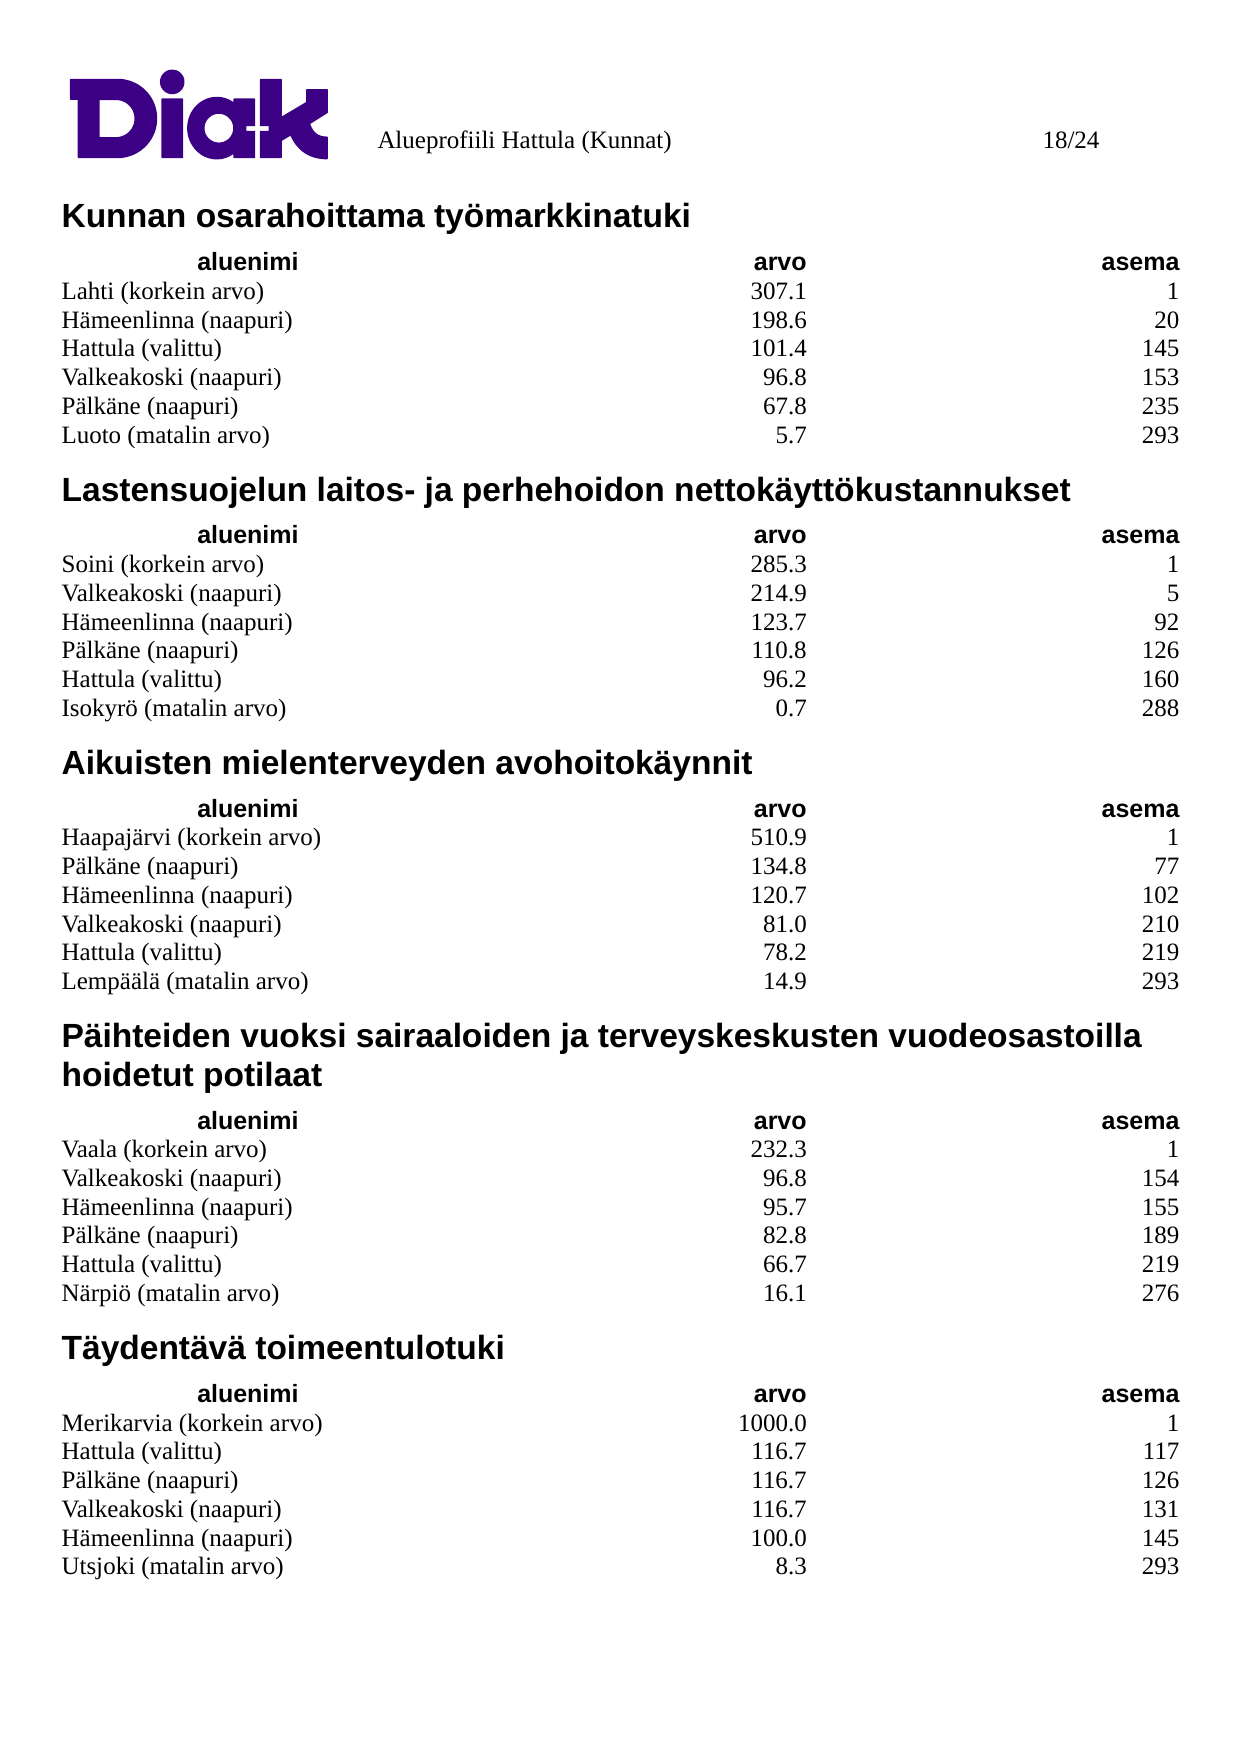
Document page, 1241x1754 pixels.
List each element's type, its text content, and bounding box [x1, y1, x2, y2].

table_cell 145 [806, 334, 1179, 362]
table_cell 82.8 [434, 1221, 806, 1249]
table_cell 235 [806, 391, 1179, 420]
table_cell Valkeakoski (naapuri) [61, 1494, 434, 1523]
table_cell Hattula (valittu) [61, 938, 434, 966]
table_cell 189 [806, 1221, 1179, 1249]
table_cell 214.9 [434, 578, 806, 607]
table_cell 510.9 [434, 823, 806, 851]
table_cell 1 [806, 823, 1179, 851]
table_cell Soini (korkein arvo) [61, 549, 434, 578]
table_cell 117 [806, 1436, 1179, 1465]
subtitle Aikuisten mielenterveyden avohoitokäynnit [61, 743, 1179, 781]
table_cell 154 [806, 1163, 1179, 1192]
table_cell 232.3 [434, 1134, 806, 1163]
table_cell Haapajärvi (korkein arvo) [61, 823, 434, 851]
table_cell 307.1 [434, 276, 806, 305]
table_cell 78.2 [434, 938, 806, 966]
table_cell Lempäälä (matalin arvo) [61, 966, 434, 995]
table_cell Merikarvia (korkein arvo) [61, 1408, 434, 1436]
table_header arvo [434, 1379, 806, 1408]
subtitle Täydentävä toimeentulotuki [61, 1328, 1179, 1366]
table_cell 96.8 [434, 362, 806, 391]
table_cell 285.3 [434, 549, 806, 578]
table_cell 1 [806, 1408, 1179, 1436]
table_cell 110.8 [434, 636, 806, 664]
table_cell Valkeakoski (naapuri) [61, 909, 434, 937]
table_header aluenimi [61, 247, 434, 276]
table_header arvo [434, 247, 806, 276]
table_cell 95.7 [434, 1192, 806, 1221]
table_cell Valkeakoski (naapuri) [61, 578, 434, 607]
table_cell 134.8 [434, 851, 806, 880]
table_cell Hämeenlinna (naapuri) [61, 880, 434, 909]
table_cell 1 [806, 276, 1179, 305]
table_cell 16.1 [434, 1278, 806, 1307]
table_cell 123.7 [434, 607, 806, 636]
table_cell 92 [806, 607, 1179, 636]
table_cell 67.8 [434, 391, 806, 420]
table_cell 160 [806, 664, 1179, 693]
table_cell 1 [806, 1134, 1179, 1163]
table_cell 276 [806, 1278, 1179, 1307]
table_header asema [806, 521, 1179, 549]
table_cell 81.0 [434, 909, 806, 937]
subtitle Päihteiden vuoksi sairaaloiden ja terveyskeskusten vuodeosastoilla hoidetut potilaat [61, 1016, 1179, 1093]
table_cell 116.7 [434, 1465, 806, 1494]
table_cell Hämeenlinna (naapuri) [61, 607, 434, 636]
table_header aluenimi [61, 521, 434, 549]
table_header aluenimi [61, 1379, 434, 1408]
table_header asema [806, 1106, 1179, 1134]
table_cell Pälkäne (naapuri) [61, 1221, 434, 1249]
table_cell Isokyrö (matalin arvo) [61, 693, 434, 722]
table_cell 77 [806, 851, 1179, 880]
table_cell Valkeakoski (naapuri) [61, 1163, 434, 1192]
table_cell 96.2 [434, 664, 806, 693]
table_header asema [806, 247, 1179, 276]
table_cell Pälkäne (naapuri) [61, 1465, 434, 1494]
table_header asema [806, 1379, 1179, 1408]
table_header arvo [434, 1106, 806, 1134]
subtitle Lastensuojelun laitos- ja perhehoidon nettokäyttökustannukset [61, 469, 1179, 508]
table_cell Hattula (valittu) [61, 1249, 434, 1278]
table_cell 198.6 [434, 305, 806, 333]
table_cell 96.8 [434, 1163, 806, 1192]
table_cell 120.7 [434, 880, 806, 909]
table_cell 131 [806, 1494, 1179, 1523]
table_cell 126 [806, 636, 1179, 664]
table_cell Luoto (matalin arvo) [61, 420, 434, 448]
table_cell 100.0 [434, 1523, 806, 1551]
table_cell Hattula (valittu) [61, 664, 434, 693]
table_cell 0.7 [434, 693, 806, 722]
table_cell Valkeakoski (naapuri) [61, 362, 434, 391]
table_cell 20 [806, 305, 1179, 333]
table_cell 293 [806, 966, 1179, 995]
table_cell 116.7 [434, 1436, 806, 1465]
table_cell 210 [806, 909, 1179, 937]
table_cell 293 [806, 420, 1179, 448]
table_cell 8.3 [434, 1551, 806, 1580]
subtitle Kunnan osarahoittama työmarkkinatuki [61, 196, 1179, 235]
table_cell Hämeenlinna (naapuri) [61, 1523, 434, 1551]
table_cell 14.9 [434, 966, 806, 995]
table_cell 5 [806, 578, 1179, 607]
table_cell 219 [806, 1249, 1179, 1278]
table_cell 1000.0 [434, 1408, 806, 1436]
table_cell 155 [806, 1192, 1179, 1221]
table_header arvo [434, 794, 806, 822]
table_cell Vaala (korkein arvo) [61, 1134, 434, 1163]
table_cell 145 [806, 1523, 1179, 1551]
table_cell Hattula (valittu) [61, 334, 434, 362]
table_cell 219 [806, 938, 1179, 966]
table_cell 153 [806, 362, 1179, 391]
table_cell Utsjoki (matalin arvo) [61, 1551, 434, 1580]
table_cell Närpiö (matalin arvo) [61, 1278, 434, 1307]
table_cell 102 [806, 880, 1179, 909]
table_cell Lahti (korkein arvo) [61, 276, 434, 305]
table_cell 101.4 [434, 334, 806, 362]
table_cell 1 [806, 549, 1179, 578]
table_header aluenimi [61, 1106, 434, 1134]
table_cell Hämeenlinna (naapuri) [61, 1192, 434, 1221]
table_cell Pälkäne (naapuri) [61, 851, 434, 880]
table_cell 66.7 [434, 1249, 806, 1278]
table_cell 5.7 [434, 420, 806, 448]
table_cell Pälkäne (naapuri) [61, 636, 434, 664]
table_cell Pälkäne (naapuri) [61, 391, 434, 420]
table_cell Hattula (valittu) [61, 1436, 434, 1465]
table_cell 126 [806, 1465, 1179, 1494]
table_header asema [806, 794, 1179, 822]
table_header aluenimi [61, 794, 434, 822]
table_cell 293 [806, 1551, 1179, 1580]
table_cell 116.7 [434, 1494, 806, 1523]
table_header arvo [434, 521, 806, 549]
table_cell Hämeenlinna (naapuri) [61, 305, 434, 333]
table_cell 288 [806, 693, 1179, 722]
